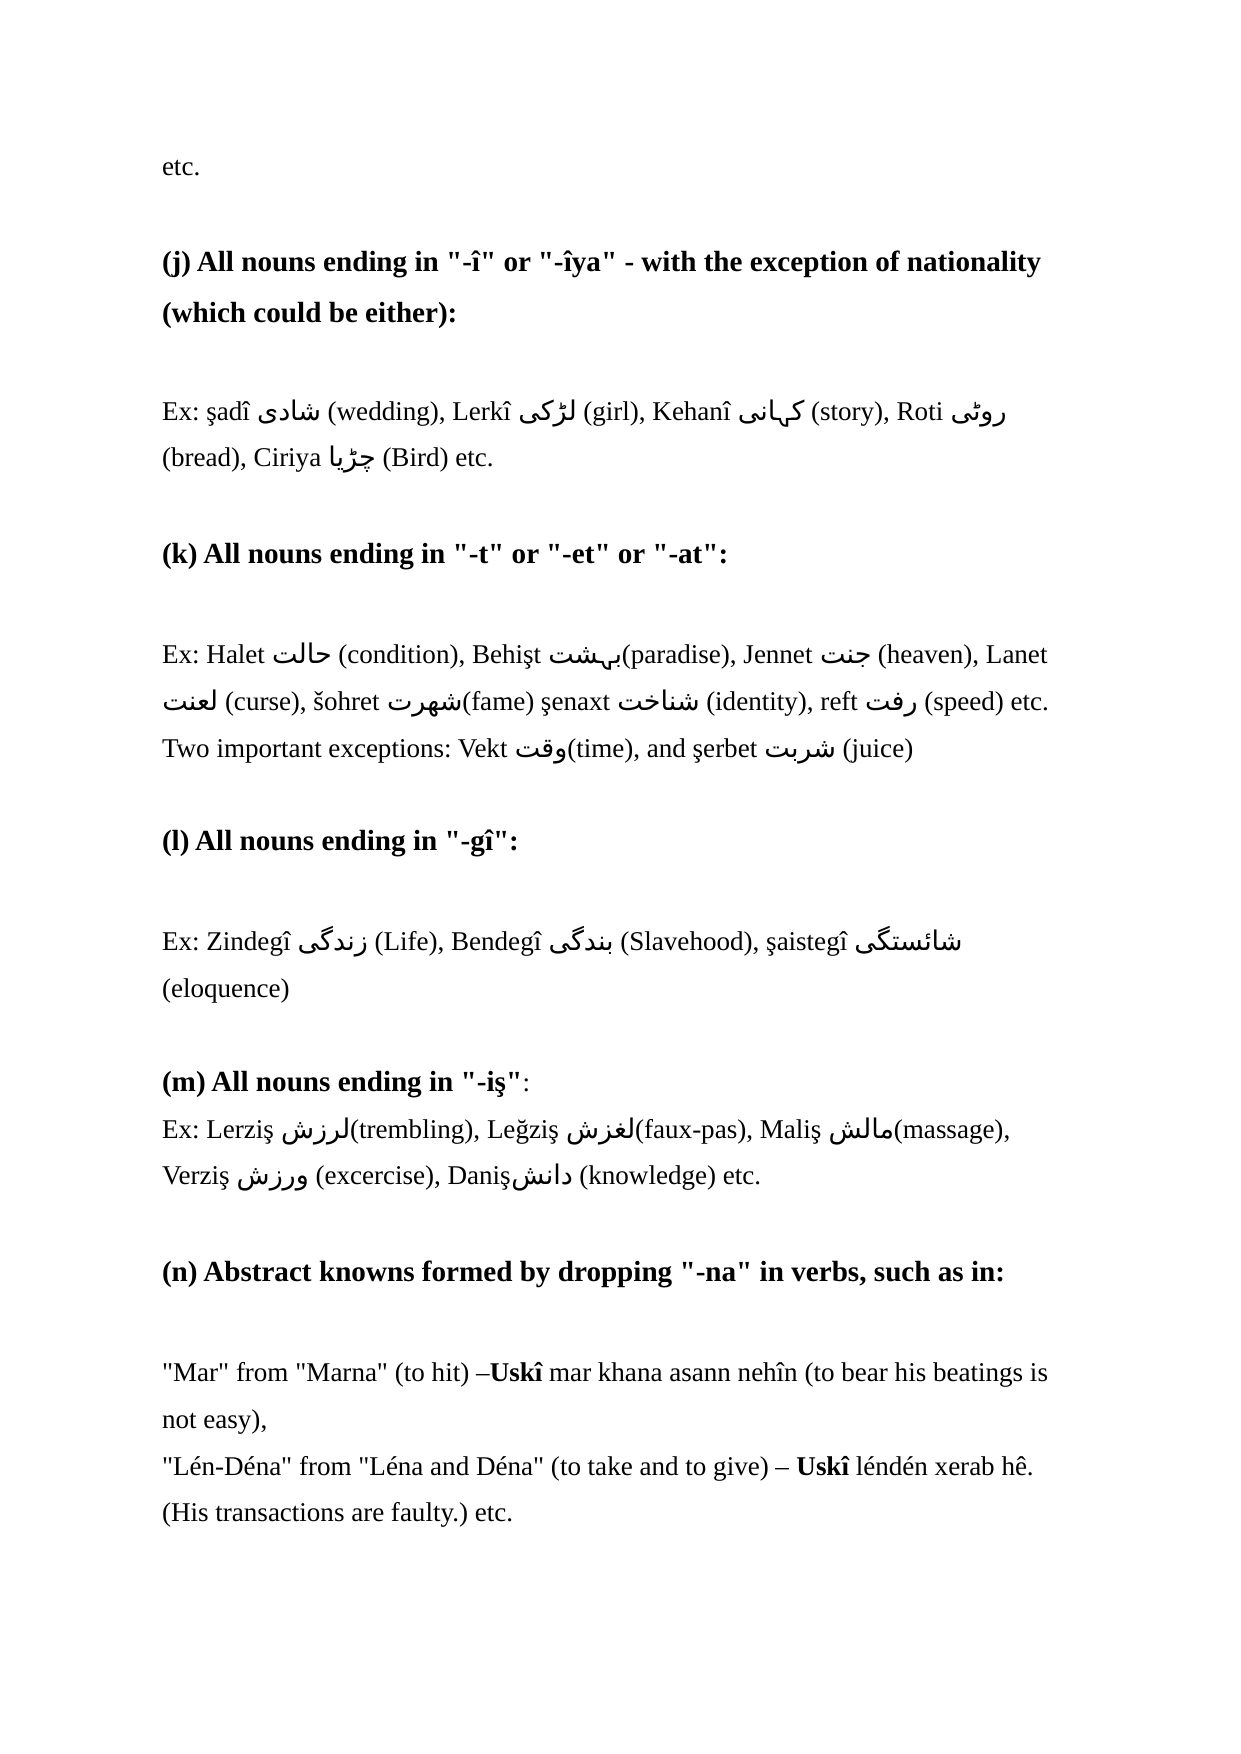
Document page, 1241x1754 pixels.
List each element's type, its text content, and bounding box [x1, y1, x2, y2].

text (l) All nouns ending in "-gî": [162, 823, 1084, 857]
text Ex: Halet حالت (condition), Behişt بہشت(paradise), Jennet جنت (heaven), Lanet لعنت (curse), šohret شهرت(fame) şenaxt شناخت (identity), reft رفت (speed) etc. Two important exceptions: Vekt وقت(time), and şerbet شربت (juice) [162, 589, 1084, 806]
text Ex: Zindegî زندگى (Life), Bendegî بندگى (Slavehood), şaistegî شائستگى (eloquence) [162, 876, 1084, 1046]
text (m) All nouns ending in "-iş": Ex: Lerziş لرزش(trembling), Leğziş لغزش(faux-pas), Maliş مالش(massage), Verziş ورزش (excercise), Danişدانش (knowledge) etc. (n) Abstract knowns formed by dropping "-na" in verbs, such as in: [162, 1064, 1084, 1288]
text Ex: şadî شادى (wedding), Lerkî لڑكى (girl), Kehanî كہانى (story), Roti روٹى (bread), Ciriya چڑيا (Bird) etc. (k) All nouns ending in "-t" or "-et" or "-at": [162, 348, 1084, 569]
text "Mar" from "Marna" (to hit) –Uskî mar khana asann nehîn (to bear his beatings is not easy), "Lén-Déna" from "Léna and Déna" (to take and to give) – Uskî léndén xerab hê. (His transactions are faulty.) etc. [162, 1307, 1084, 1574]
text Shenaz (şênaz), Ayesha (Aişa), Maliha (Melîha), Feryal, Mehreen (Mêhrîn), Shaheen (şahîn) etc etc. AND ALL professions OR dispositions when referring to a female, IRRESPECTIVE of endings: Veziré Azem- وزير عاظم (Prime Minister), Hemşira-ہمشيره (sister), Alima عالمه(Scholar), Ranî راني(Queen), Maulvainn مولوائن (Cleric), Pailit پائلٹ (Pilot) etc. (j) All nouns ending in "-î" or "-îya" - with the exception of nationality (which could be either): [162, 150, 1084, 328]
